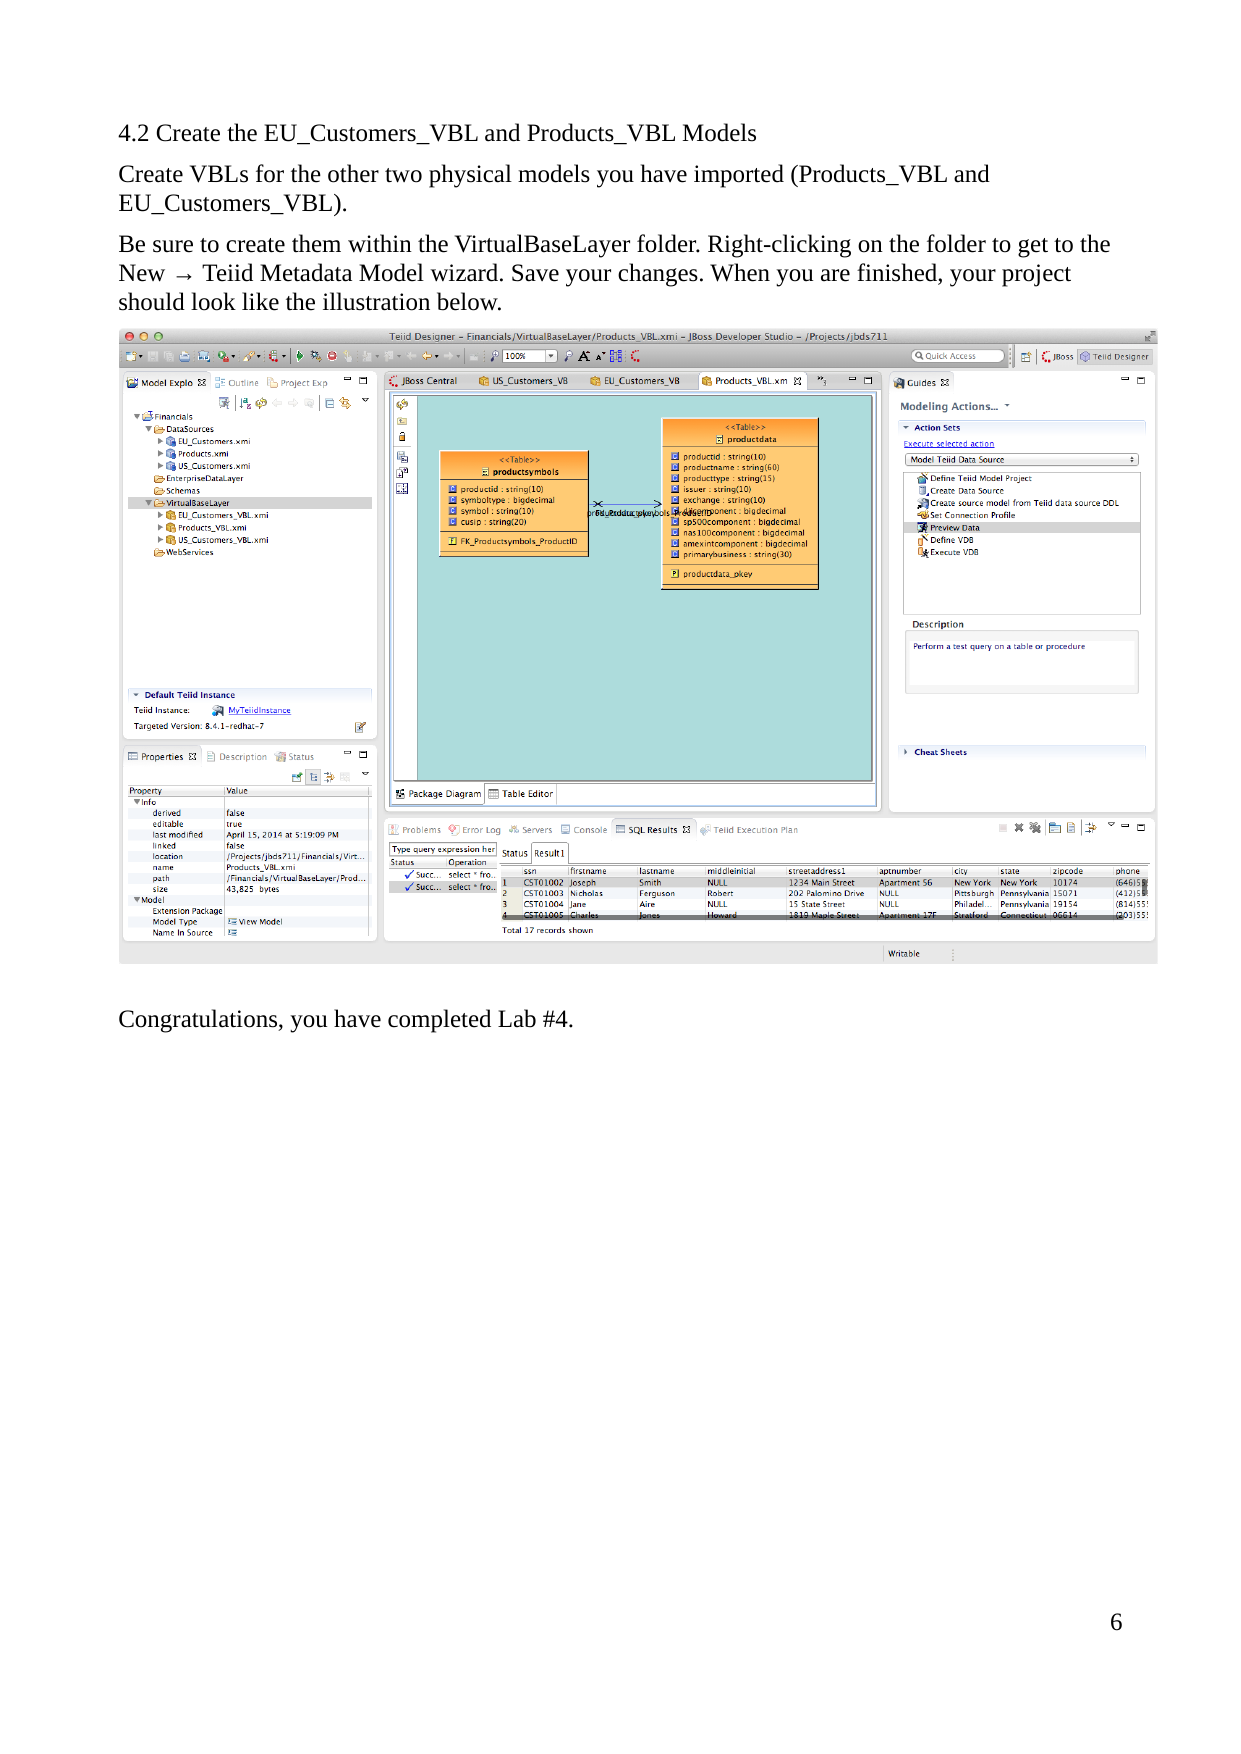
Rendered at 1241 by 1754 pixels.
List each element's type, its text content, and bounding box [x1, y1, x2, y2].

picture [119, 328, 1158, 964]
text Create VBLs for the other two physical models you have imported (Products_VBL and EU_Customers_VBL). [118, 159, 1122, 217]
text Congratulations, you have completed Lab #4. [118, 1004, 1122, 1033]
text 4.2 Create the EU_Customers_VBL and Products_VBL Models [118, 118, 1122, 147]
text Be sure to create them within the VirtualBaseLayer folder. Right-clicking on the folder to get to the New → Teiid Metadata Model wizard. Save your changes. When you are finished, your project should look like the illustration below. [118, 229, 1122, 316]
